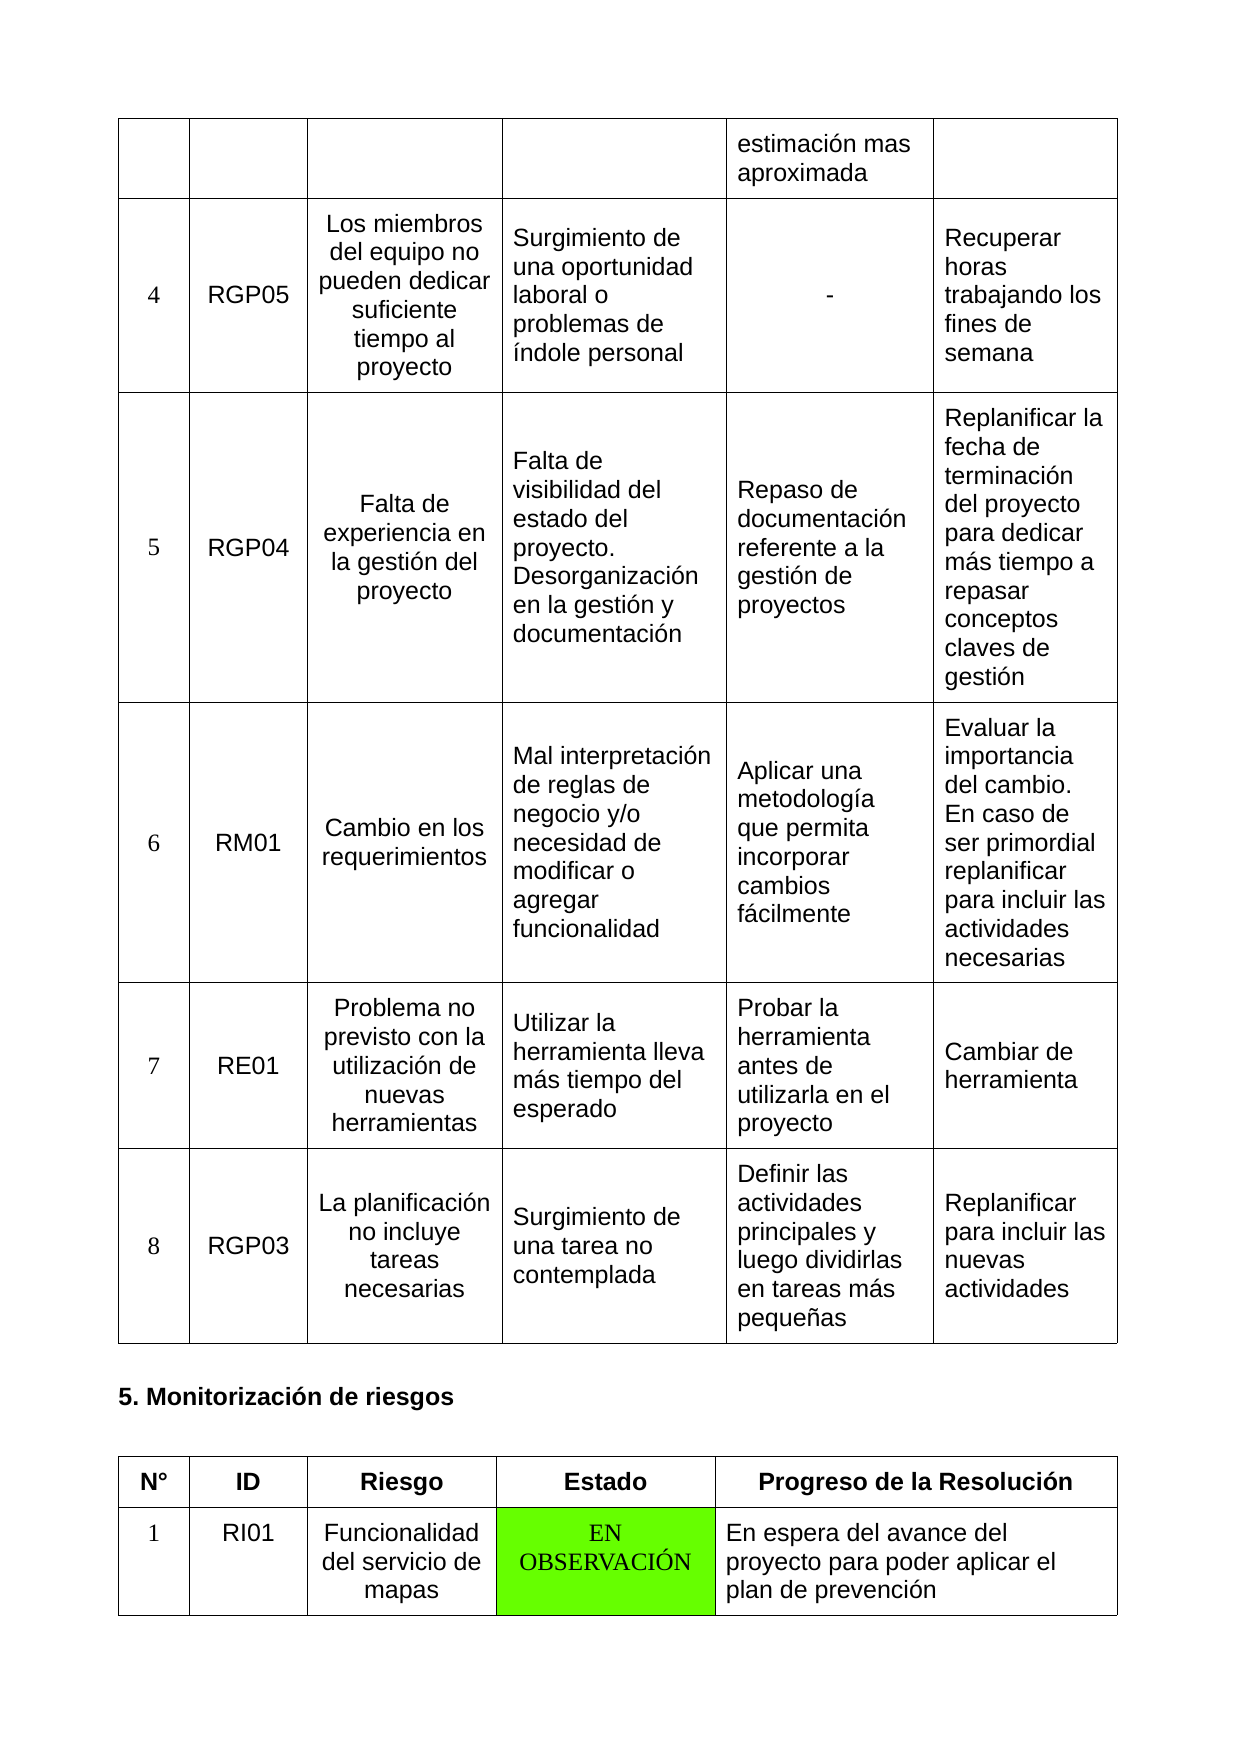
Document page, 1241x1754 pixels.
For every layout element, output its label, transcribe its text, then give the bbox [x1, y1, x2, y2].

table_header ID [190, 1457, 307, 1507]
table_cell Mal interpretación de reglas de negocio y/o necesidad de modificar o agregar funcionalidad [503, 703, 726, 982]
table_cell [503, 119, 726, 198]
table_cell [190, 119, 307, 198]
table_cell RGP05 [190, 199, 307, 392]
table_cell - [727, 199, 933, 392]
table_cell Definir las actividades principales y luego dividirlas en tareas más pequeñas [727, 1149, 933, 1342]
table_header Estado [497, 1457, 715, 1507]
table_cell Falta de experiencia en la gestión del proyecto [308, 393, 502, 702]
table_cell Aplicar una metodología que permita incorporar cambios fácilmente [727, 703, 933, 982]
table_cell 5 [119, 393, 189, 702]
table_cell Utilizar la herramienta lleva más tiempo del esperado [503, 983, 726, 1148]
table_header Riesgo [308, 1457, 496, 1507]
table_cell Funcionalidad del servicio de mapas [308, 1508, 496, 1615]
table_cell 8 [119, 1149, 189, 1342]
table_cell Surgimiento de una tarea no contemplada [503, 1149, 726, 1342]
table_cell RM01 [190, 703, 307, 982]
text 5. Monitorización de riesgos [118, 1382, 1122, 1411]
table_cell EN OBSERVACIÓN [497, 1508, 715, 1615]
table_cell 1 [119, 1508, 189, 1615]
table_cell RGP04 [190, 393, 307, 702]
table_header N° [119, 1457, 189, 1507]
table_cell La planificación no incluye tareas necesarias [308, 1149, 502, 1342]
table_cell Evaluar la importancia del cambio. En caso de ser primordial replanificar para incluir las actividades necesarias [934, 703, 1117, 982]
table_cell Surgimiento de una oportunidad laboral o problemas de índole personal [503, 199, 726, 392]
table_cell RI01 [190, 1508, 307, 1615]
table_cell [934, 119, 1117, 198]
table_cell 4 [119, 199, 189, 392]
table_cell [308, 119, 502, 198]
table_header Progreso de la Resolución [716, 1457, 1117, 1507]
table_cell Problema no previsto con la utilización de nuevas herramientas [308, 983, 502, 1148]
table_cell RE01 [190, 983, 307, 1148]
table_cell En espera del avance del proyecto para poder aplicar el plan de prevención [716, 1508, 1117, 1615]
table_cell Cambio en los requerimientos [308, 703, 502, 982]
table_cell Falta de visibilidad del estado del proyecto. Desorganización en la gestión y documentación [503, 393, 726, 702]
table_cell Recuperar horas trabajando los fines de semana [934, 199, 1117, 392]
table_cell Los miembros del equipo no pueden dedicar suficiente tiempo al proyecto [308, 199, 502, 392]
table_cell RGP03 [190, 1149, 307, 1342]
table_cell estimación mas aproximada [727, 119, 933, 198]
table_cell [119, 119, 189, 198]
table_cell Repaso de documentación referente a la gestión de proyectos [727, 393, 933, 702]
table_cell Cambiar de herramienta [934, 983, 1117, 1148]
table_cell 6 [119, 703, 189, 982]
table_cell 7 [119, 983, 189, 1148]
table_cell Replanificar para incluir las nuevas actividades [934, 1149, 1117, 1342]
table_cell Replanificar la fecha de terminación del proyecto para dedicar más tiempo a repasar conceptos claves de gestión [934, 393, 1117, 702]
table_cell Probar la herramienta antes de utilizarla en el proyecto [727, 983, 933, 1148]
